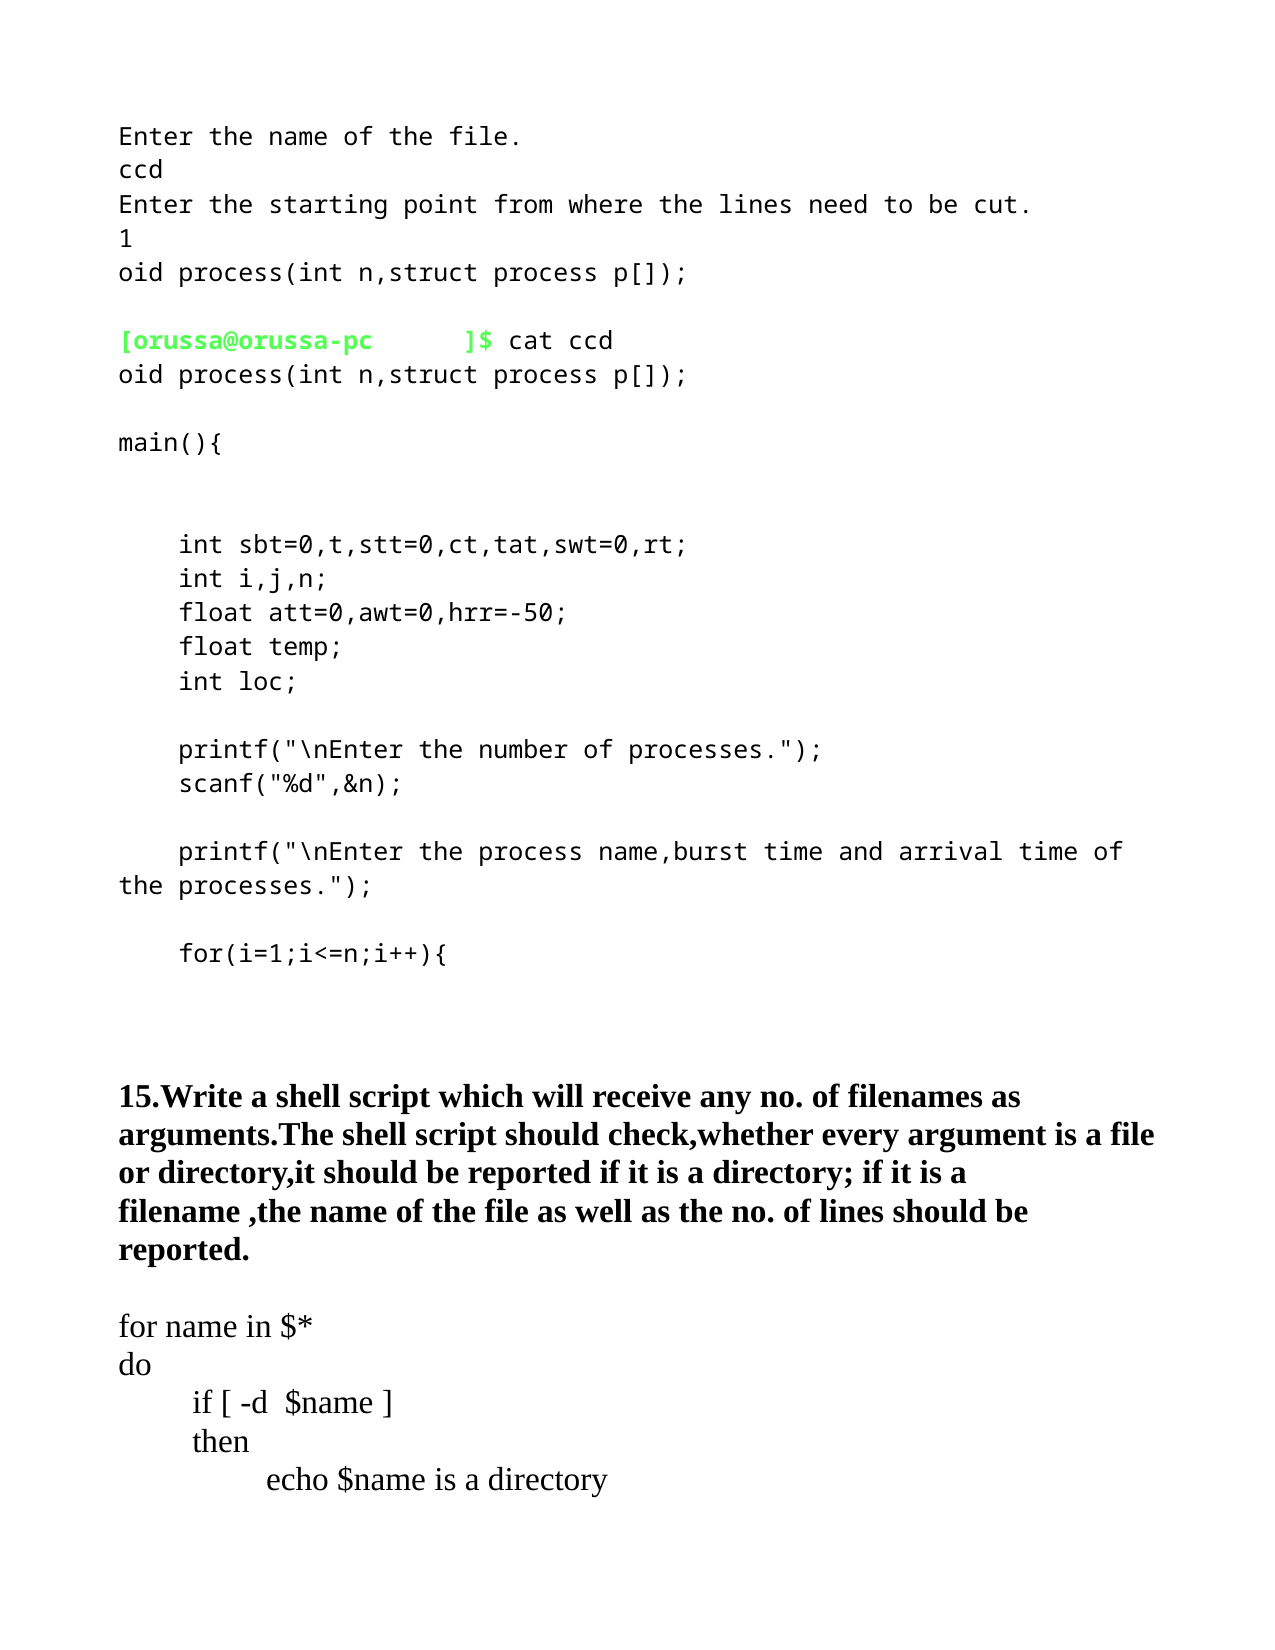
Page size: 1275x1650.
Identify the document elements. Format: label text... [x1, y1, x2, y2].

text 15.Write a shell script which will receive any no. of filenames as arguments.The shell script should check,whether every argument is a file or directory,it should be reported if it is a directory; if it is a filename ,the name of the file as well as the no. of lines should be reported. [118, 1076, 1157, 1268]
text echo $name is a directory [118, 1459, 1157, 1498]
text then [118, 1421, 1157, 1459]
text for name in $* [118, 1306, 1157, 1344]
text Enter the name of the file. ccd Enter the starting point from where the lines need to be cut. 1 oid process(int n,struct process p[]); [orussa@orussa-pc Linux]$ cat ccd oid process(int n,struct process p[]); main(){ int sbt=0,t,stt=0,ct,tat,swt=0,rt; int i,j,n; float att=0,awt=0,hrr=-50; float temp; int loc; printf("\nEnter the number of processes."); scanf("%d",&n); printf("\nEnter the process name,burst time and arrival time of the processes."); for(i=1;i<=n;i++){ [118, 118, 1157, 1038]
text if [ -d $name ] [118, 1383, 1157, 1421]
text do [118, 1344, 1157, 1383]
